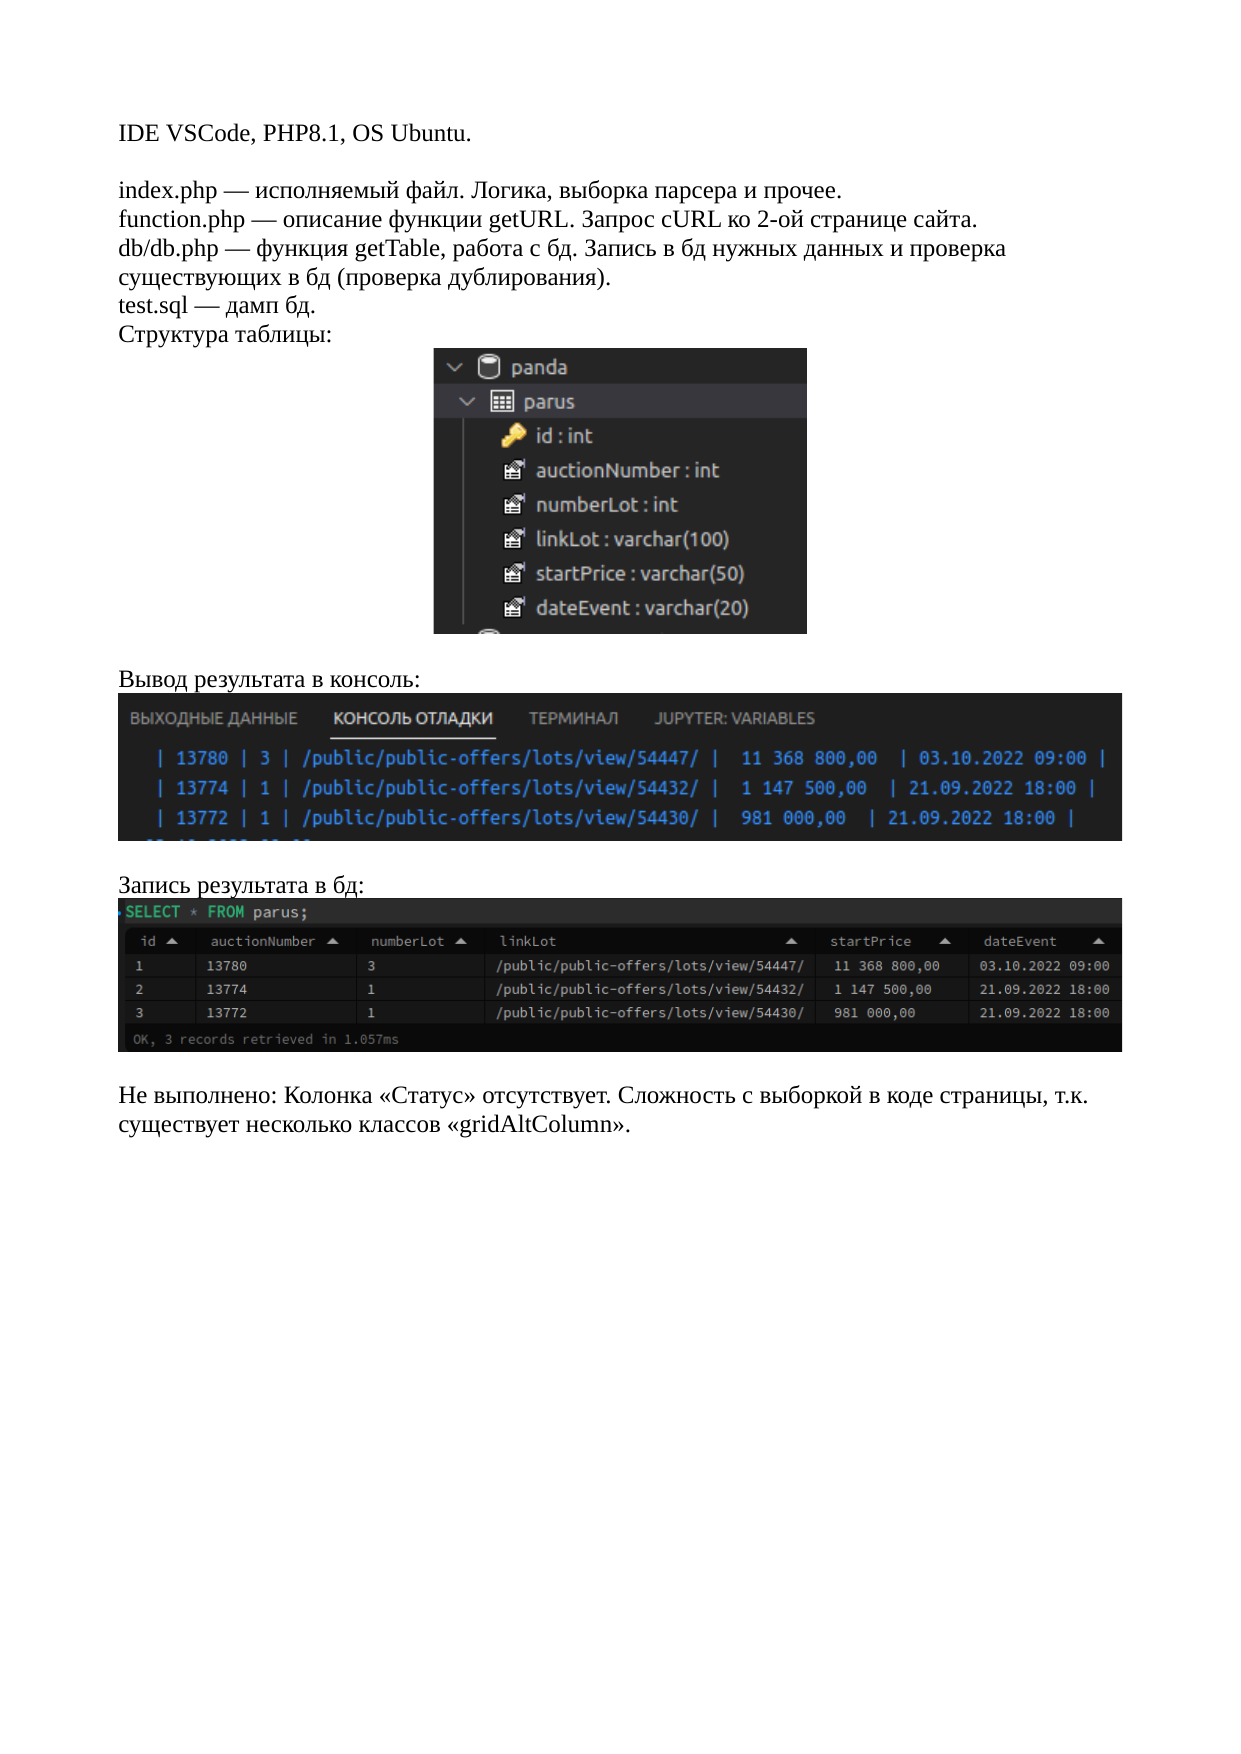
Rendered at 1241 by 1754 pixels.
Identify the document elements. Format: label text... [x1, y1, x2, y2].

text test.sql — дамп бд. [118, 291, 1122, 319]
picture [433, 348, 807, 634]
text Структура таблицы: [118, 319, 1122, 348]
text Вывод результата в консоль: [118, 664, 1122, 693]
text index.php — исполняемый файл. Логика, выборка парсера и прочее. [118, 176, 1122, 204]
text db/db.php — функция getTable, работа с бд. Запись в бд нужных данных и проверка существующих в бд (проверка дублирования). [118, 233, 1122, 291]
text Запись результата в бд: [118, 870, 1122, 898]
text IDE VSCode, PHP8.1, OS Ubuntu. [118, 118, 1122, 147]
picture [118, 693, 1123, 841]
picture [118, 898, 1123, 1052]
text Не выполнено: Колонка «Статус» отсутствует. Сложность с выборкой в коде страницы, т.к. существует несколько классов «gridAltColumn». [118, 1081, 1122, 1138]
text function.php — описание функции getURL. Запрос cURL ко 2-ой странице сайта. [118, 204, 1122, 233]
